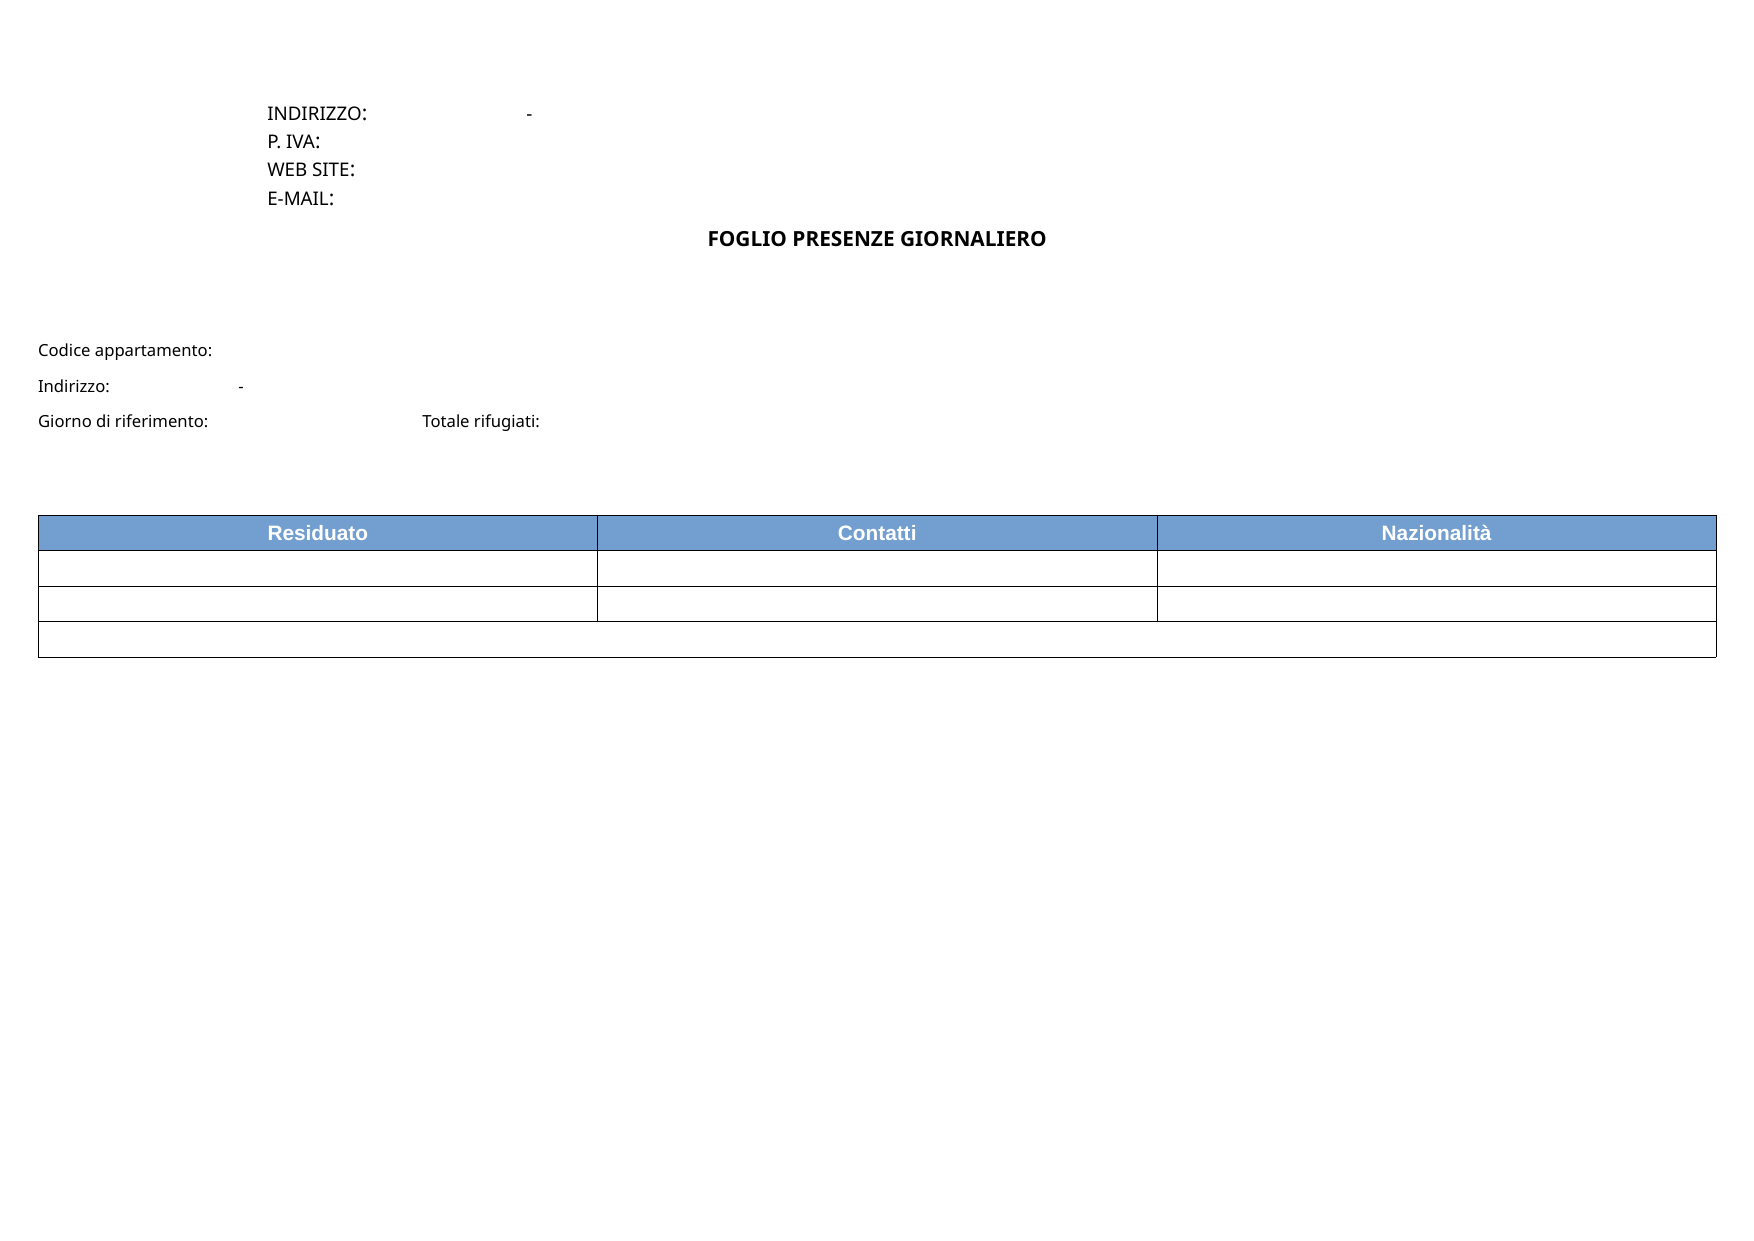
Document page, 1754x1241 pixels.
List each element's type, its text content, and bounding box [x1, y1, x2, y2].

table_header Contatti [598, 516, 1157, 550]
text Indirizzo:<apartment.street> - <apartment.city or ''> [38, 374, 1716, 397]
table_cell [1158, 551, 1716, 586]
table_cell [598, 587, 1157, 621]
table_cell </for> [39, 622, 1716, 657]
table_header Nazionalità [1158, 516, 1716, 550]
text </for> [38, 693, 1716, 716]
table_header Residuato [39, 516, 597, 550]
table_cell <refugee.country_id.name> [1158, 587, 1716, 621]
text Codice appartamento: <apartment.name> [38, 339, 1716, 362]
table_cell [598, 551, 1157, 586]
text Giorno di riferimento: <formatLang(date, date=True)> Totale rifugiati: <total> [38, 409, 1716, 432]
text <setLang('it_IT')> [38, 286, 1716, 303]
table_cell <for each="refugee in refugees"> [39, 551, 597, 586]
table_cell <refugee.name> [39, 587, 597, 621]
text <for each="apartment, refugees, date, total in get_objects(objects, data)"> [38, 303, 1716, 326]
